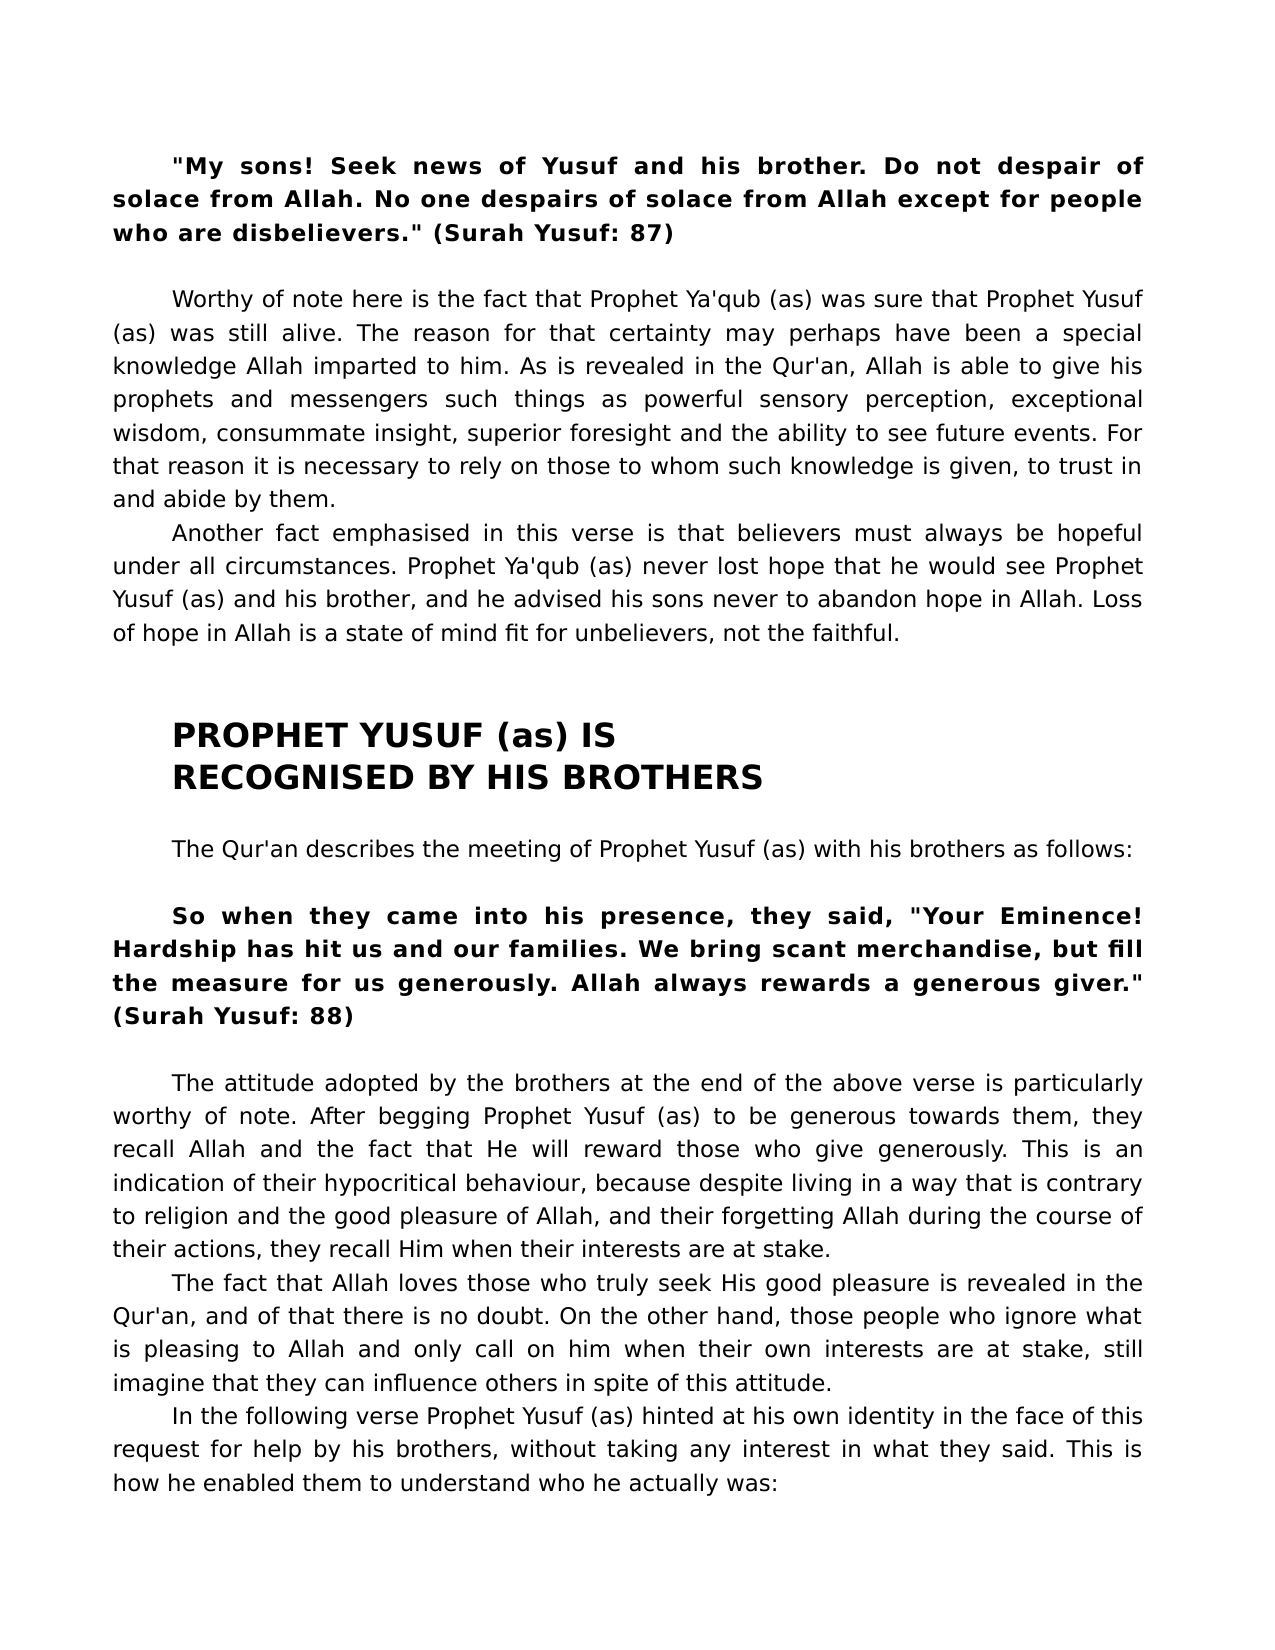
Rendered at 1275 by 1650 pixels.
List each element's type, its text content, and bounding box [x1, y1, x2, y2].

text In the following verse Prophet Yusuf (as) hinted at his own identity in the face of this request for help by his brothers, without taking any interest in what they said. This is how he enabled them to understand who he actually was: [112, 1398, 1145, 1498]
text So when they came into his presence, they said, "Your Eminence! Hardship has hit us and our families. We bring scant merchandise, but fill the measure for us generously. Allah always rewards a generous giver." (Surah Yusuf: 88) [112, 898, 1145, 1031]
text The fact that Allah loves those who truly seek His good pleasure is revealed in the Qur'an, and of that there is no doubt. On the other hand, those people who ignore what is pleasing to Allah and only call on him when their own interests are at stake, still imagine that they can influence others in spite of this attitude. [112, 1264, 1145, 1398]
text The Qur'an describes the meeting of Prophet Yusuf (as) with his brothers as follows: [112, 831, 1145, 864]
text PROPHET YUSUF (as) IS [112, 714, 1145, 756]
text RECOGNISED BY HIS BROTHERS [112, 756, 1145, 798]
text The attitude adopted by the brothers at the end of the above verse is particularly worthy of note. After begging Prophet Yusuf (as) to be generous towards them, they recall Allah and the fact that He will reward those who give generously. This is an indication of their hypocritical behaviour, because despite living in a way that is contrary to religion and the good pleasure of Allah, and their forgetting Allah during the course of their actions, they recall Him when their interests are at stake. [112, 1064, 1145, 1264]
text Worthy of note here is the fact that Prophet Ya'qub (as) was sure that Prophet Yusuf (as) was still alive. The reason for that certainty may perhaps have been a special knowledge Allah imparted to him. As is revealed in the Qur'an, Allah is able to give his prophets and messengers such things as powerful sensory perception, exceptional wisdom, consummate insight, superior foresight and the ability to see future events. For that reason it is necessary to rely on those to whom such knowledge is given, to trust in and abide by them. [112, 281, 1145, 514]
text Another fact emphasised in this verse is that believers must always be hopeful under all circumstances. Prophet Ya'qub (as) never lost hope that he would see Prophet Yusuf (as) and his brother, and he advised his sons never to abandon hope in Allah. Loss of hope in Allah is a state of mind fit for unbelievers, not the faithful. [112, 514, 1145, 648]
text "My sons! Seek news of Yusuf and his brother. Do not despair of solace from Allah. No one despairs of solace from Allah except for people who are disbelievers." (Surah Yusuf: 87) [112, 148, 1145, 248]
